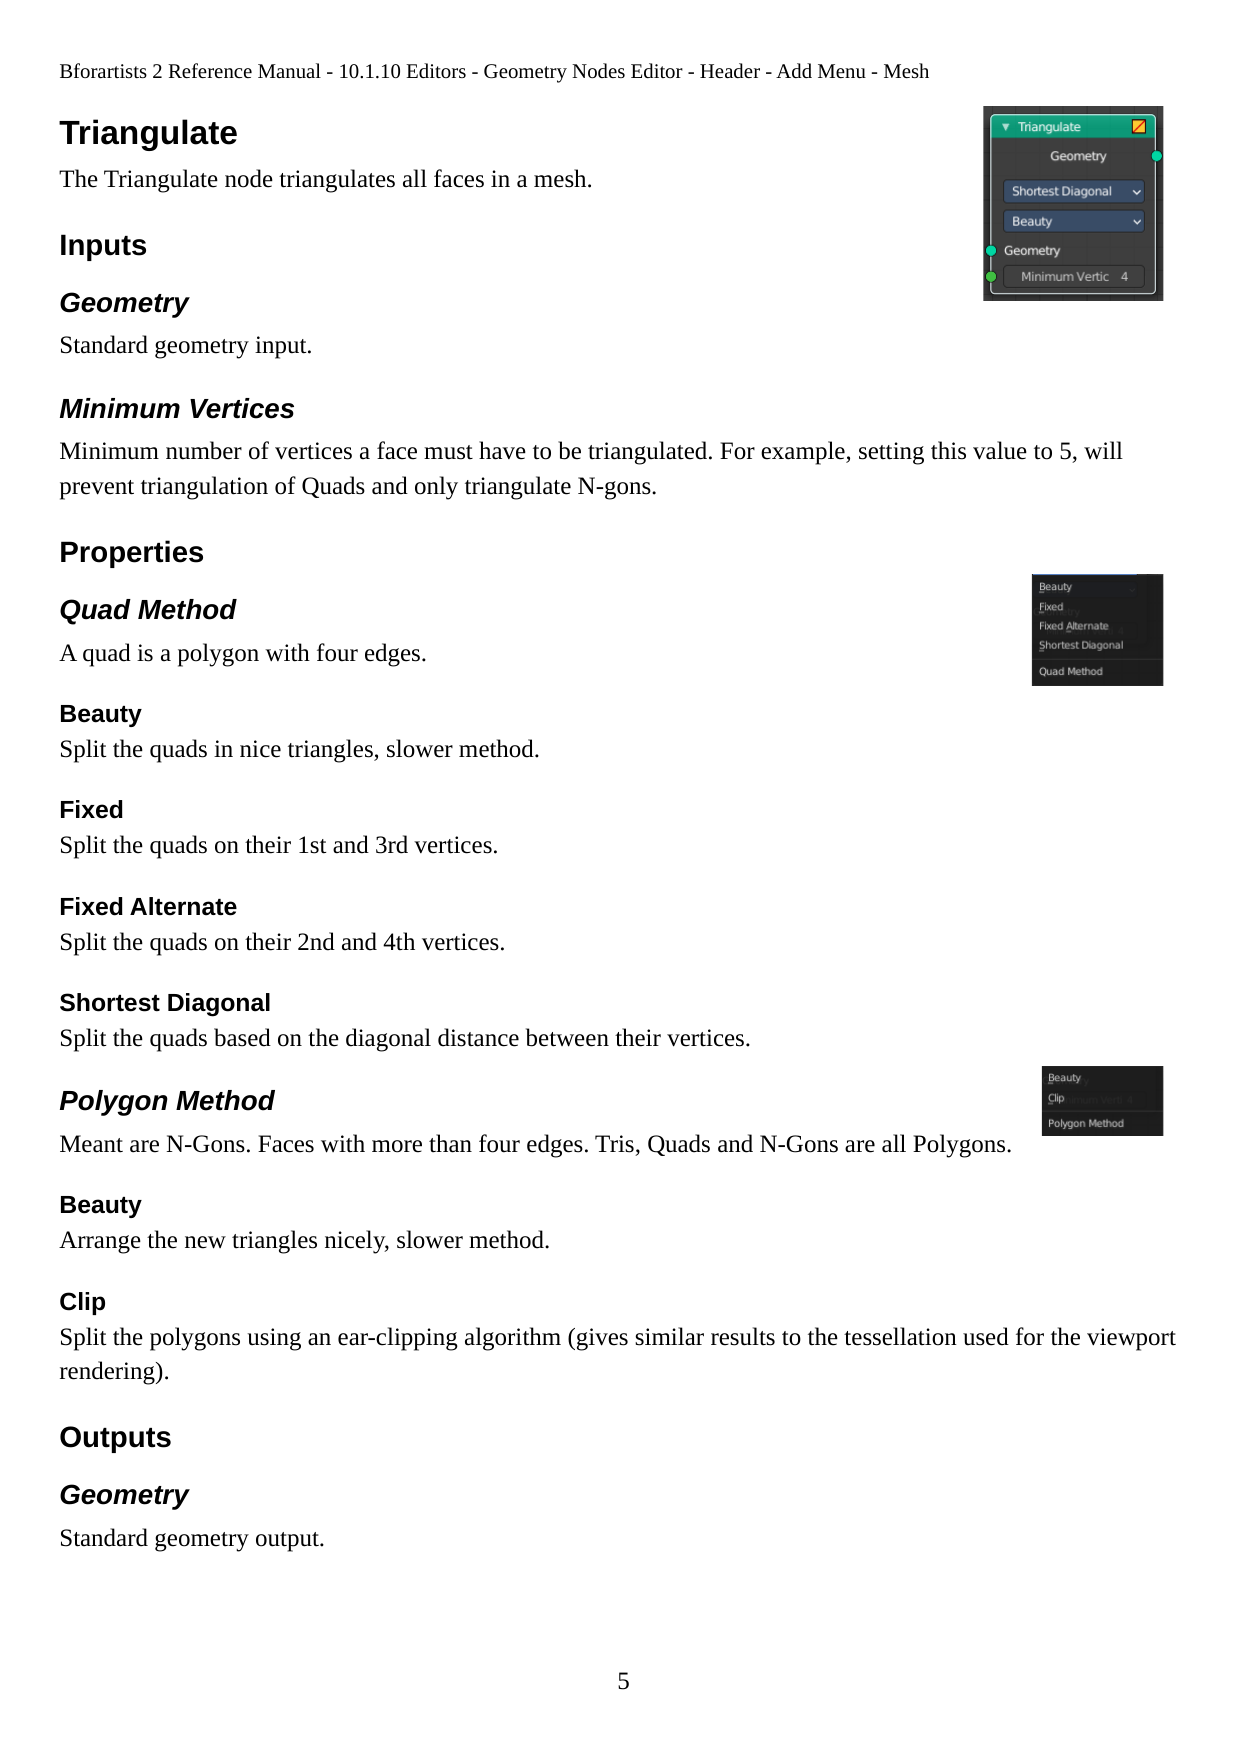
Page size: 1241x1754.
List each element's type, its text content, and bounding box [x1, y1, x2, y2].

text A quad is a polygon with four edges. [59, 638, 1031, 666]
picture [1041, 1066, 1164, 1136]
subtitle Beauty [59, 1191, 1181, 1219]
text Standard geometry input. [59, 331, 1181, 359]
subtitle Fixed [59, 796, 1181, 824]
subtitle Polygon Method [59, 1085, 1041, 1117]
text Split the quads on their 1st and 3rd vertices. [59, 830, 1181, 859]
subtitle Clip [59, 1287, 1181, 1316]
subtitle Minimum Vertices [59, 392, 1181, 424]
text Split the quads based on the diagonal distance between their vertices. [59, 1023, 1181, 1052]
subtitle Inputs [59, 227, 983, 261]
subtitle [1164, 1085, 1181, 1117]
picture [1031, 574, 1164, 686]
subtitle Quad Method [59, 593, 1031, 625]
text Split the quads in nice triangles, slower method. [59, 734, 1181, 763]
picture [983, 106, 1164, 301]
subtitle Fixed Alternate [59, 892, 1181, 921]
subtitle [1164, 593, 1181, 625]
text Standard geometry output. [59, 1523, 1181, 1552]
subtitle Outputs [59, 1420, 1181, 1454]
subtitle [1164, 113, 1181, 151]
text Minimum number of vertices a face must have to be triangulated. For example, setting this value to 5, will prevent triangulation of Quads and only triangulate N-gons. [59, 436, 1181, 500]
subtitle Triangulate [59, 113, 983, 151]
subtitle Geometry [59, 1479, 1181, 1511]
subtitle [1164, 227, 1181, 261]
subtitle Geometry [59, 286, 1181, 318]
subtitle Beauty [59, 699, 1181, 728]
text Arrange the new triangles nicely, slower method. [59, 1225, 1181, 1254]
text Split the polygons using an ear-clipping algorithm (gives similar results to the tessellation used for the viewport rendering). [59, 1322, 1181, 1385]
text Split the quads on their 2nd and 4th vertices. [59, 927, 1181, 956]
subtitle Properties [59, 534, 1181, 568]
text The Triangulate node triangulates all faces in a mesh. [59, 164, 983, 192]
subtitle Shortest Diagonal [59, 988, 1181, 1017]
text Meant are N-Gons. Faces with more than four edges. Tris, Quads and N-Gons are all Polygons. [59, 1129, 1181, 1158]
